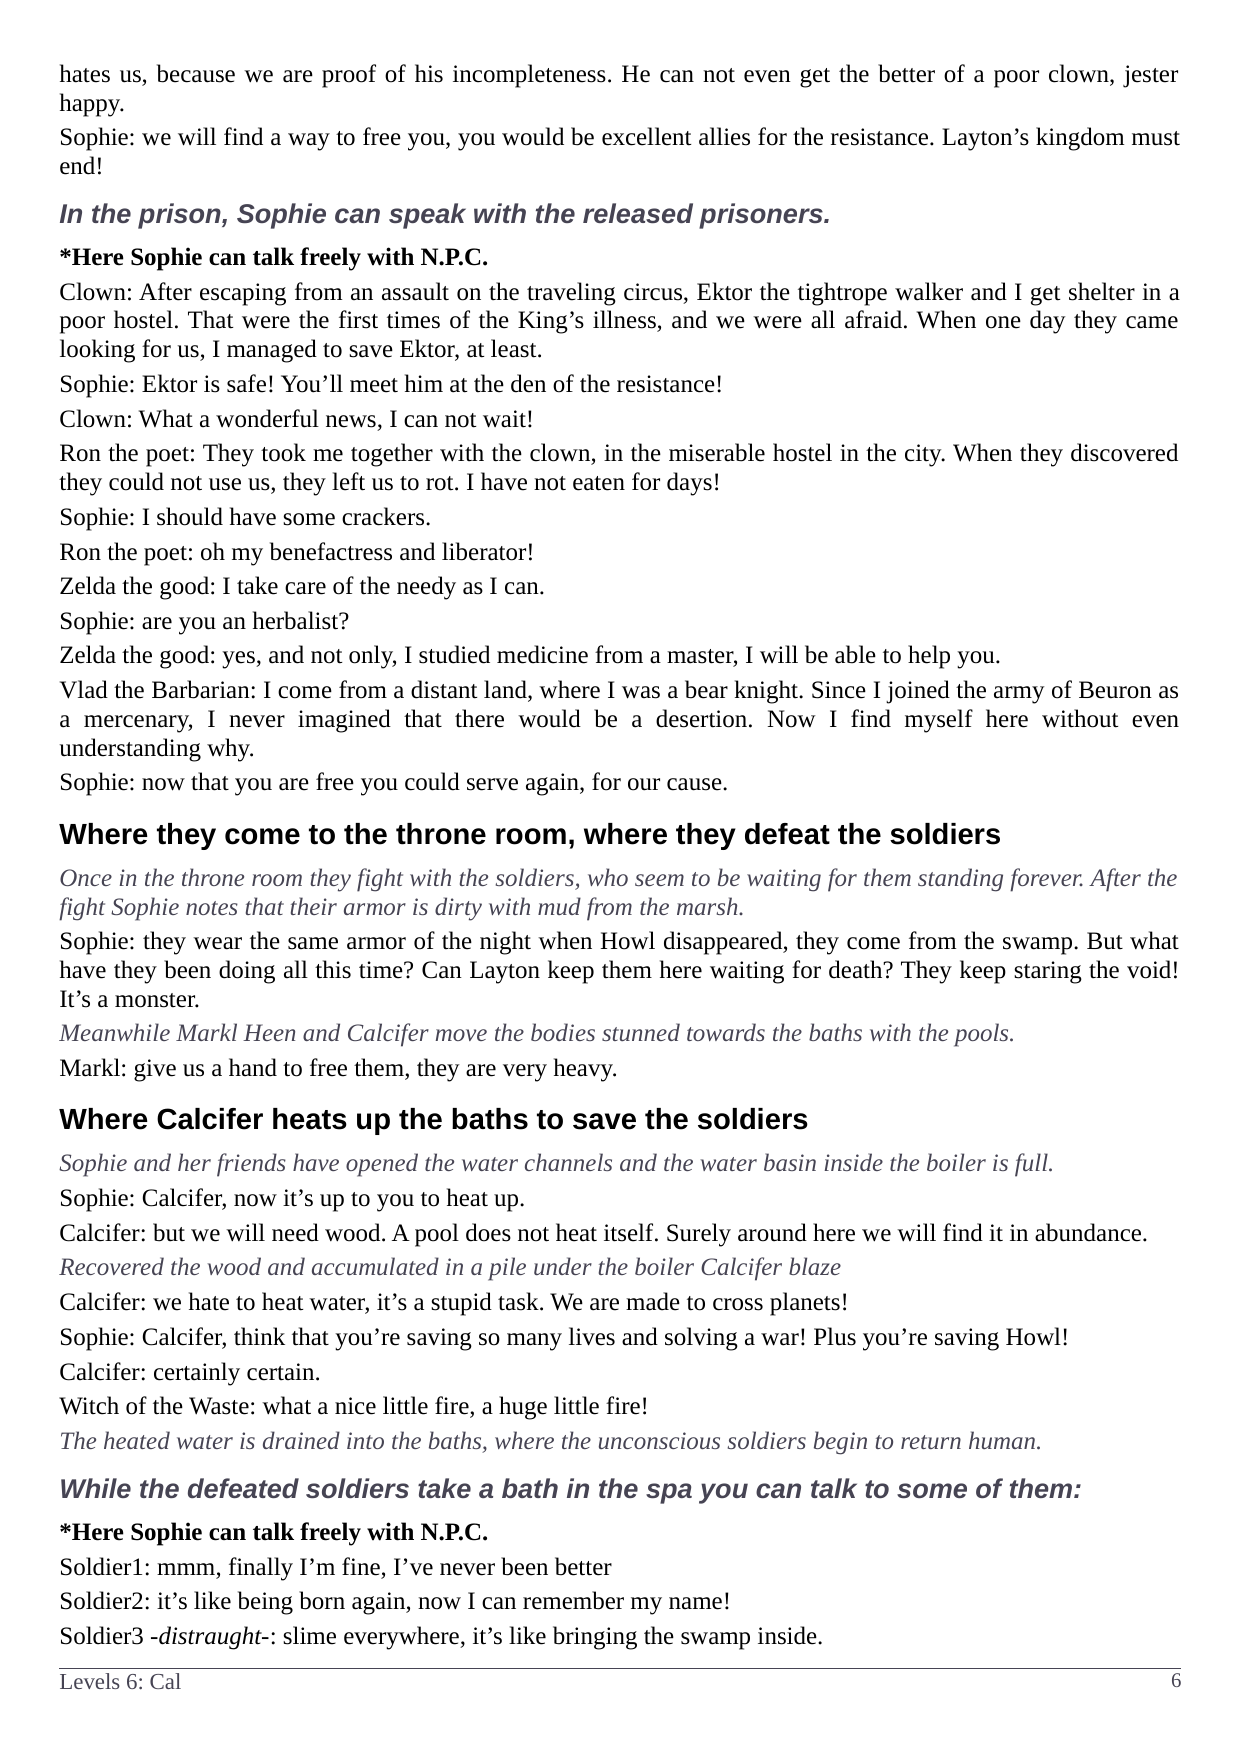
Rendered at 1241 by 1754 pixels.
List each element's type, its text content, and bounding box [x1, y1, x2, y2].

text Meanwhile Markl Heen and Calcifer move the bodies stunned towards the baths with the pools. [59, 1018, 1181, 1047]
text Sophie: Calcifer, now it’s up to you to heat up. [59, 1183, 1181, 1212]
text *Here Sophie can talk freely with N.P.C. [59, 1517, 1181, 1546]
text *Here Sophie can talk freely with N.P.C. [59, 242, 1181, 271]
text Soldier3 -distraught-: slime everywhere, it’s like bringing the swamp inside. [59, 1621, 1181, 1650]
text Sophie: Calcifer, think that you’re saving so many lives and solving a war! Plus you’re saving Howl! [59, 1322, 1181, 1351]
text Calcifer: certainly certain. [59, 1357, 1181, 1385]
text Sophie: I should have some crackers. [59, 502, 1181, 531]
text Sophie: they wear the same armor of the night when Howl disappeared, they come from the swamp. But what have they been doing all this time? Can Layton keep them here waiting for death? They keep staring the void! It’s a monster. [59, 926, 1181, 1012]
text Zelda the good: I take care of the needy as I can. [59, 571, 1181, 600]
text Zelda the good: yes, and not only, I studied medicine from a master, I will be able to help you. [59, 641, 1181, 669]
text Calcifer: but we will need wood. A pool does not heat itself. Surely around here we will find it in abundance. [59, 1218, 1181, 1247]
text Ron the poet: oh my benefactress and liberator! [59, 537, 1181, 565]
text Soldier1: mmm, finally I’m fine, I’ve never been better [59, 1552, 1181, 1580]
text Calcifer: we hate to heat water, it’s a stupid task. We are made to cross planets! [59, 1287, 1181, 1316]
text Sophie: now that you are free you could serve again, for our cause. [59, 767, 1181, 796]
text Markl: give us a hand to free them, they are very heavy. [59, 1053, 1181, 1082]
text Sophie and her friends have opened the water channels and the water basin inside the boiler is full. [59, 1148, 1181, 1177]
text Ron the poet: They took me together with the clown, in the miserable hostel in the city. When they discovered they could not use us, they left us to rot. I have not eaten for days! [59, 438, 1181, 496]
text hates us, because we are proof of his incompleteness. He can not even get the better of a poor clown, jester happy. [59, 59, 1181, 117]
text Clown: What a wonderful news, I can not wait! [59, 404, 1181, 432]
subtitle Where Calcifer heats up the baths to save the soldiers [59, 1102, 1181, 1136]
text Sophie: Ektor is safe! You’ll meet him at the den of the resistance! [59, 369, 1181, 398]
text Vlad the Barbarian: I come from a distant land, where I was a bear knight. Since I joined the army of Beuron as a mercenary, I never imagined that there would be a desertion. Now I find myself here without even understanding why. [59, 675, 1181, 762]
text Recovered the wood and accumulated in a pile under the boiler Calcifer blaze [59, 1252, 1181, 1281]
text Witch of the Waste: what a nice little fire, a huge little fire! [59, 1391, 1181, 1420]
text Clown: After escaping from an assault on the traveling circus, Ektor the tightrope walker and I get shelter in a poor hostel. That were the first times of the King’s illness, and we were all afraid. When one day they came looking for us, I managed to save Ektor, at least. [59, 277, 1181, 363]
text Sophie: are you an herbalist? [59, 606, 1181, 635]
text Once in the throne room they fight with the soldiers, who seem to be waiting for them standing forever. After the fight Sophie notes that their armor is dirty with mud from the marsh. [59, 863, 1181, 920]
subtitle Where they come to the throne room, where they defeat the soldiers [59, 817, 1181, 850]
subtitle While the defeated soldiers take a bath in the spa you can talk to some of them: [59, 1473, 1181, 1504]
subtitle In the prison, Sophie can speak with the released prisoners. [59, 198, 1181, 230]
text Sophie: we will find a way to free you, you would be excellent allies for the resistance. Layton’s kingdom must end! [59, 122, 1181, 180]
text The heated water is drained into the baths, where the unconscious soldiers begin to return human. [59, 1426, 1181, 1455]
text Soldier2: it’s like being born again, now I can remember my name! [59, 1586, 1181, 1615]
